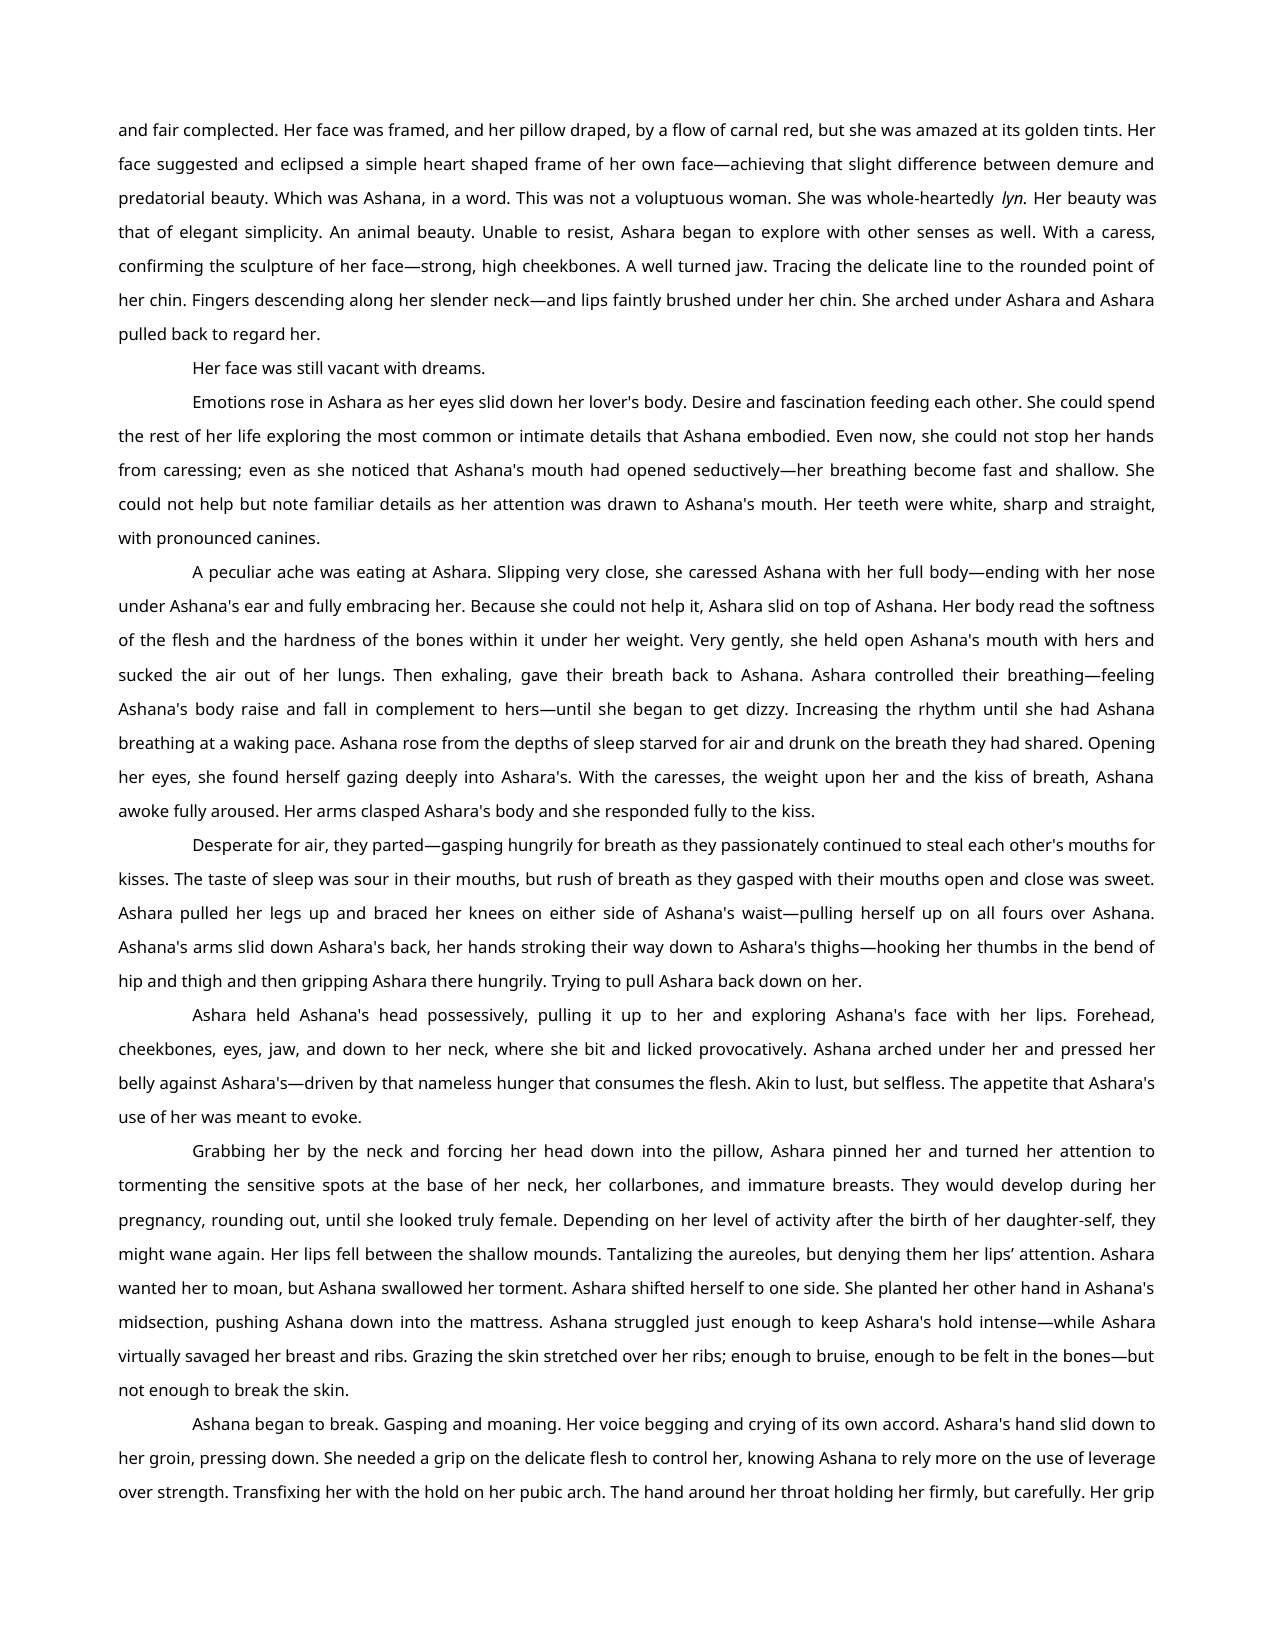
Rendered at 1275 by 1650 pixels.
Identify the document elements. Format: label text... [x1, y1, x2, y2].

text Ashara held Ashana's head possessively, pulling it up to her and exploring Ashana's face with her lips. Forehead, cheekbones, eyes, jaw, and down to her neck, where she bit and licked provocatively. Ashana arched under her and pressed her belly against Ashara's—driven by that nameless hunger that consumes the flesh. Akin to lust, but selfless. The appetite that Ashara's use of her was meant to evoke. [118, 1004, 1157, 1129]
text Desperate for air, they parted—gasping hungrily for breath as they passionately continued to steal each other's mouths for kisses. The taste of sleep was sour in their mouths, but rush of breath as they gasped with their mouths open and close was sweet. Ashara pulled her legs up and braced her knees on either side of Ashana's waist—pulling herself up on all fours over Ashana. Ashana's arms slid down Ashara's back, her hands stroking their way down to Ashara's thighs—hooking her thumbs in the bend of hip and thigh and then gripping Ashara there hungrily. Trying to pull Ashara back down on her. [118, 833, 1157, 992]
text and fair complected. Her face was framed, and her pillow draped, by a flow of carnal red, but she was amazed at its golden tints. Her face suggested and eclipsed a simple heart shaped frame of her own face—achieving that slight difference between demure and predatorial beauty. Which was Ashana, in a word. This was not a voluptuous woman. She was whole-heartedly lyn. Her beauty was that of elegant simplicity. An animal beauty. Unable to resist, Ashara began to explore with other senses as well. With a caress, confirming the sculpture of her face—strong, high cheekbones. A well turned jaw. Tracing the delicate line to the rounded point of her chin. Fingers descending along her slender neck—and lips faintly brushed under her chin. She arched under Ashara and Ashara pulled back to regard her. [118, 118, 1157, 345]
text Her face was still vacant with dreams. [118, 357, 1157, 379]
text Grabbing her by the neck and forcing her head down into the pillow, Ashara pinned her and turned her attention to tormenting the sensitive spots at the base of her neck, her collarbones, and immature breasts. They would develop during her pregnancy, rounding out, until she looked truly female. Depending on her level of activity after the birth of her daughter-self, they might wane again. Her lips fell between the shallow mounds. Tantalizing the aureoles, but denying them her lips’ attention. Ashara wanted her to moan, but Ashana swallowed her torment. Ashara shifted herself to one side. She planted her other hand in Ashana's midsection, pushing Ashana down into the mattress. Ashana struggled just enough to keep Ashara's hold intense—while Ashara virtually savaged her breast and ribs. Grazing the skin stretched over her ribs; enough to bruise, enough to be felt in the bones—but not enough to break the skin. [118, 1140, 1157, 1401]
text Ashana began to break. Gasping and moaning. Her voice begging and crying of its own accord. Ashara's hand slid down to her groin, pressing down. She needed a grip on the delicate flesh to control her, knowing Ashana to rely more on the use of leverage over strength. Transfixing her with the hold on her pubic arch. The hand around her throat holding her firmly, but carefully. Her grip [118, 1412, 1157, 1503]
text A peculiar ache was eating at Ashara. Slipping very close, she caressed Ashana with her full body—ending with her nose under Ashana's ear and fully embracing her. Because she could not help it, Ashara slid on top of Ashana. Her body read the softness of the flesh and the hardness of the bones within it under her weight. Very gently, she held open Ashana's mouth with hers and sucked the air out of her lungs. Then exhaling, gave their breath back to Ashana. Ashara controlled their breathing—feeling Ashana's body raise and fall in complement to hers—until she began to get dizzy. Increasing the rhythm until she had Ashana breathing at a waking pace. Ashana rose from the depths of sleep starved for air and drunk on the breath they had shared. Opening her eyes, she found herself gazing deeply into Ashara's. With the caresses, the weight upon her and the kiss of breath, Ashana awoke fully aroused. Her arms clasped Ashara's body and she responded fully to the kiss. [118, 561, 1157, 822]
text Emotions rose in Ashara as her eyes slid down her lover's body. Desire and fascination feeding each other. She could spend the rest of her life exploring the most common or intimate details that Ashana embodied. Even now, she could not stop her hands from caressing; even as she noticed that Ashana's mouth had opened seductively—her breathing become fast and shallow. She could not help but note familiar details as her attention was drawn to Ashana's mouth. Her teeth were white, sharp and straight, with pronounced canines. [118, 391, 1157, 549]
